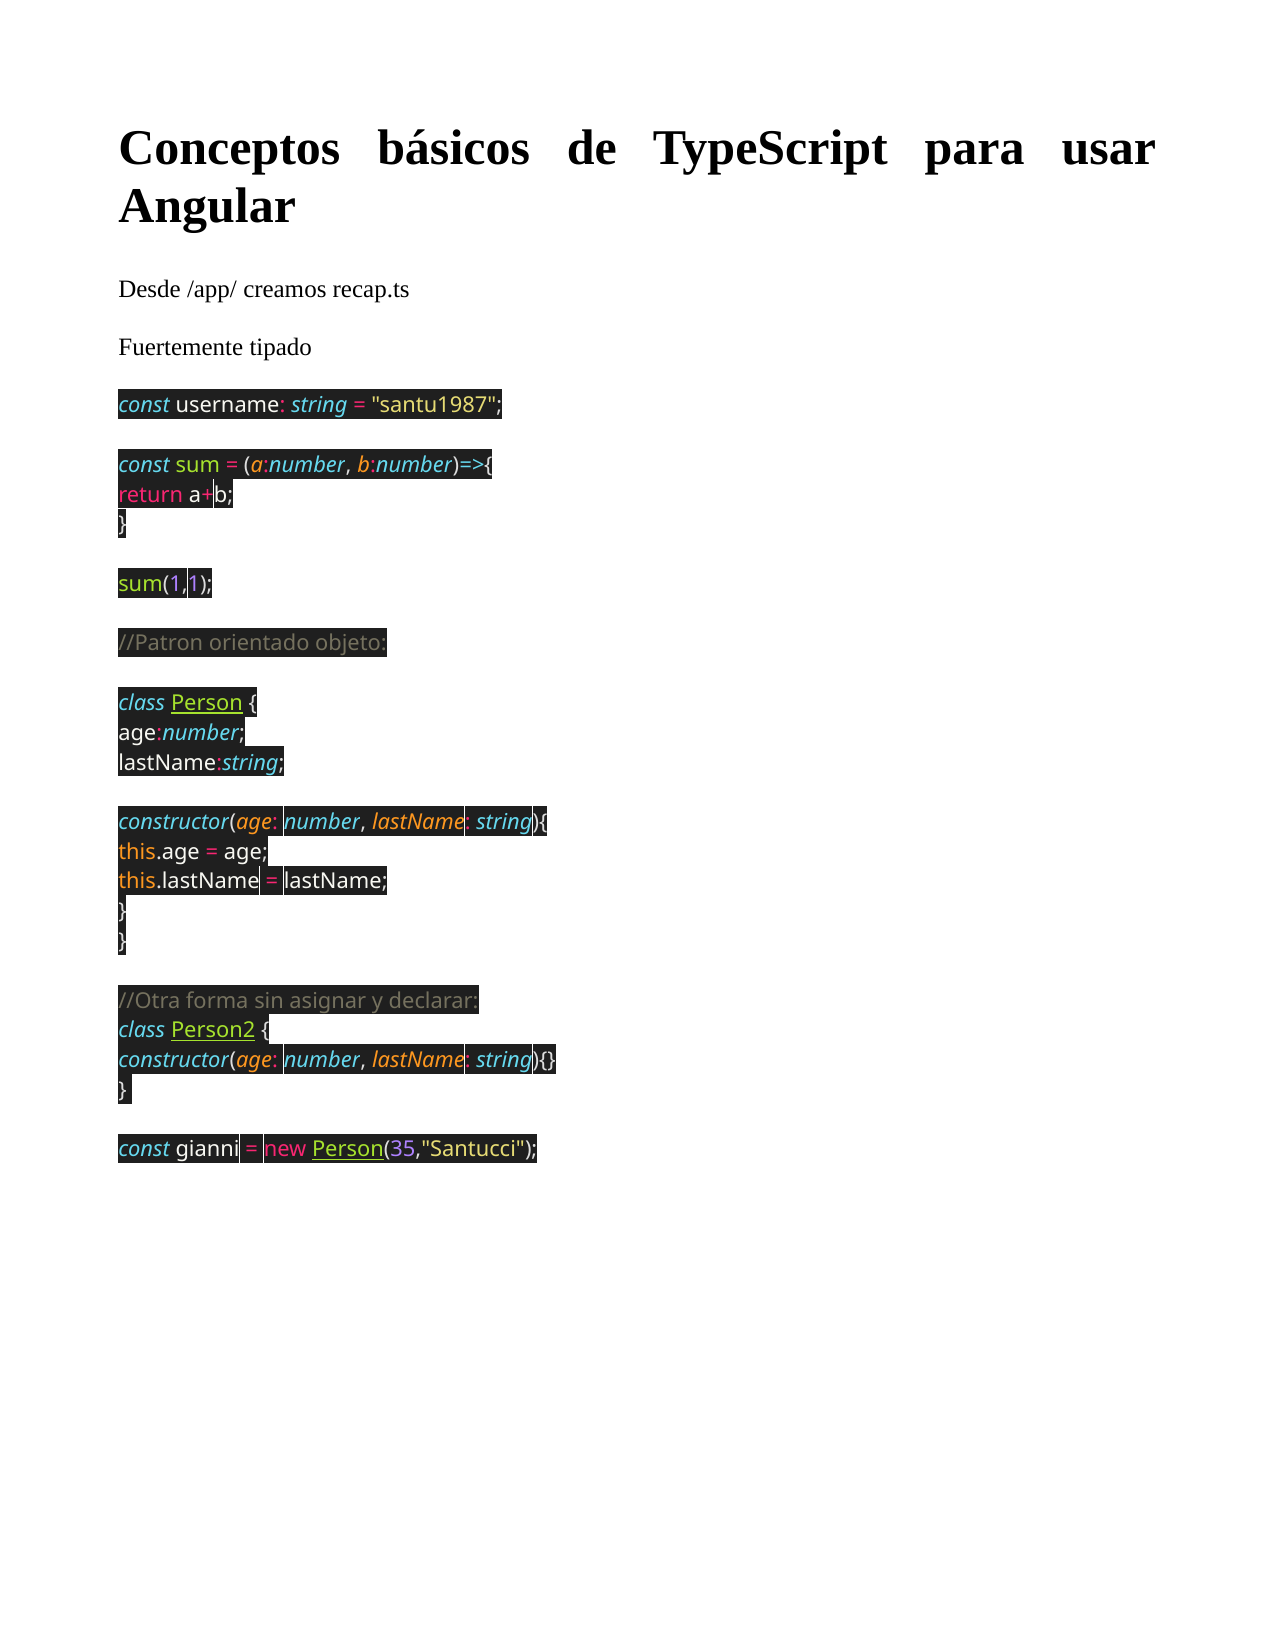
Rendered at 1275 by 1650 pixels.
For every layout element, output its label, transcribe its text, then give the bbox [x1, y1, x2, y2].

text constructor(age: number, lastName: string){} [118, 1044, 1157, 1074]
text class Person { [118, 687, 1157, 717]
text constructor(age: number, lastName: string){ [118, 806, 1157, 836]
text const username: string = "santu1987"; [118, 389, 1157, 419]
text Fuertemente tipado [118, 332, 1157, 361]
text } [118, 895, 1157, 925]
text sum(1,1); [118, 568, 1157, 598]
text //Otra forma sin asignar y declarar: [118, 984, 1157, 1014]
text class Person2 { [118, 1014, 1157, 1044]
text } [118, 508, 1157, 538]
text return a+b; [118, 479, 1157, 508]
text this.lastName = lastName; [118, 866, 1157, 895]
text const sum = (a:number, b:number)=>{ [118, 449, 1157, 479]
text Desde /app/ creamos recap.ts [118, 274, 1157, 303]
subtitle Conceptos básicos de TypeScript para usar Angular [118, 118, 1157, 233]
text } [118, 1074, 1157, 1104]
text } [118, 925, 1157, 955]
text age:number; [118, 717, 1157, 746]
text const gianni = new Person(35,"Santucci"); [118, 1133, 1157, 1163]
text this.age = age; [118, 836, 1157, 866]
text lastName:string; [118, 746, 1157, 776]
text //Patron orientado objeto: [118, 627, 1157, 657]
